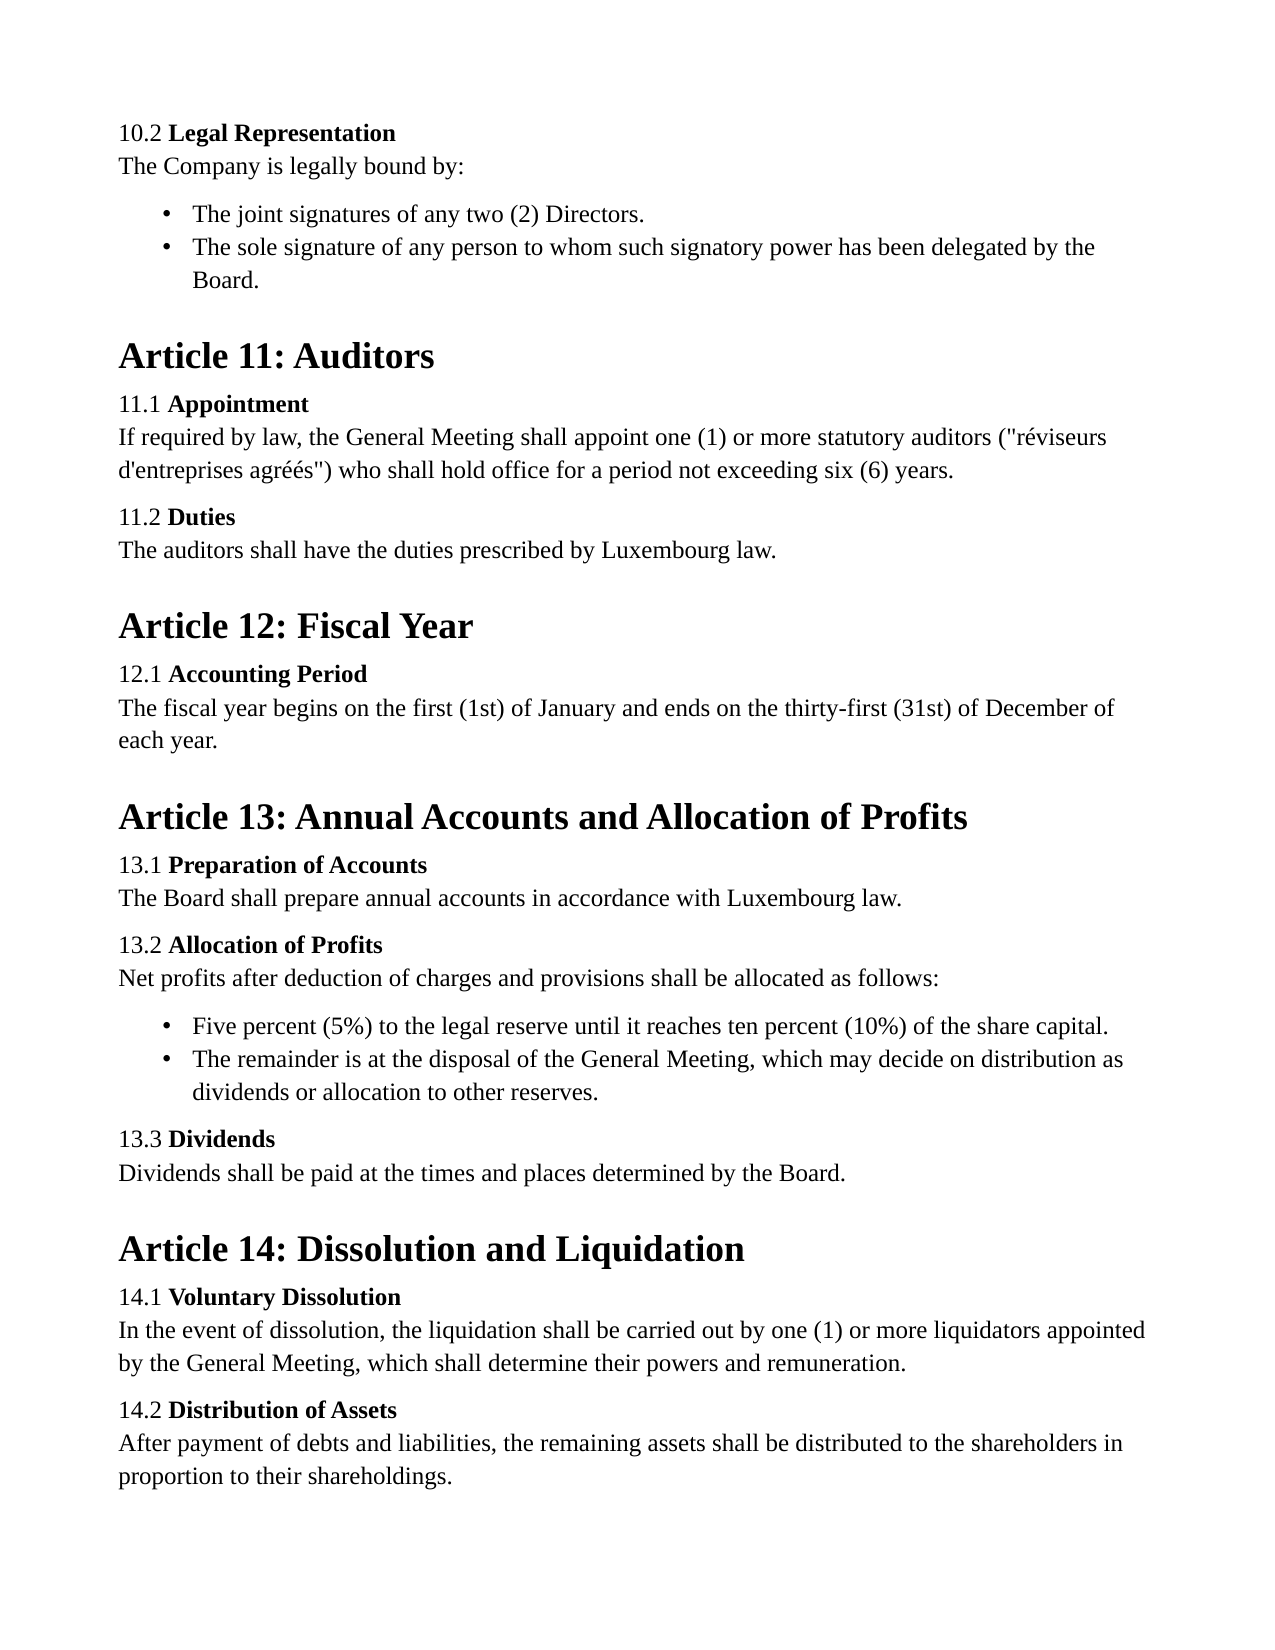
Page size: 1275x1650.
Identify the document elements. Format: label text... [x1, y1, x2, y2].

text 14.2 Distribution of Assets After payment of debts and liabilities, the remaining assets shall be distributed to the shareholders in proportion to their shareholdings. [118, 1395, 1157, 1490]
text 14.1 Voluntary Dissolution In the event of dissolution, the liquidation shall be carried out by one (1) or more liquidators appointed by the General Meeting, which shall determine their powers and remuneration. [118, 1282, 1157, 1376]
subtitle Article 12: Fiscal Year [118, 604, 1157, 647]
text 13.2 Allocation of Profits Net profits after deduction of charges and provisions shall be allocated as follows: [118, 930, 1157, 992]
subtitle Article 14: Dissolution and Liquidation [118, 1226, 1157, 1269]
list The sole signature of any person to whom such signatory power has been delegated by the Board. [162, 232, 1157, 293]
list Five percent (5%) to the legal reserve until it reaches ten percent (10%) of the share capital. [162, 1011, 1157, 1040]
text 13.1 Preparation of Accounts The Board shall prepare annual accounts in accordance with Luxembourg law. [118, 850, 1157, 911]
text 11.1 Appointment If required by law, the General Meeting shall appoint one (1) or more statutory auditors ("réviseurs d'entreprises agréés") who shall hold office for a period not exceeding six (6) years. [118, 389, 1157, 484]
text 10.2 Legal Representation The Company is legally bound by: [118, 118, 1157, 180]
text 13.3 Dividends Dividends shall be paid at the times and places determined by the Board. [118, 1124, 1157, 1186]
subtitle Article 13: Annual Accounts and Allocation of Profits [118, 794, 1157, 837]
list The joint signatures of any two (2) Directors. [162, 199, 1157, 227]
text 11.2 Duties The auditors shall have the duties prescribed by Luxembourg law. [118, 502, 1157, 564]
subtitle Article 11: Auditors [118, 333, 1157, 376]
text 12.1 Accounting Period The fiscal year begins on the first (1st) of January and ends on the thirty-first (31st) of December of each year. [118, 659, 1157, 754]
list The remainder is at the disposal of the General Meeting, which may decide on distribution as dividends or allocation to other reserves. [162, 1044, 1157, 1106]
